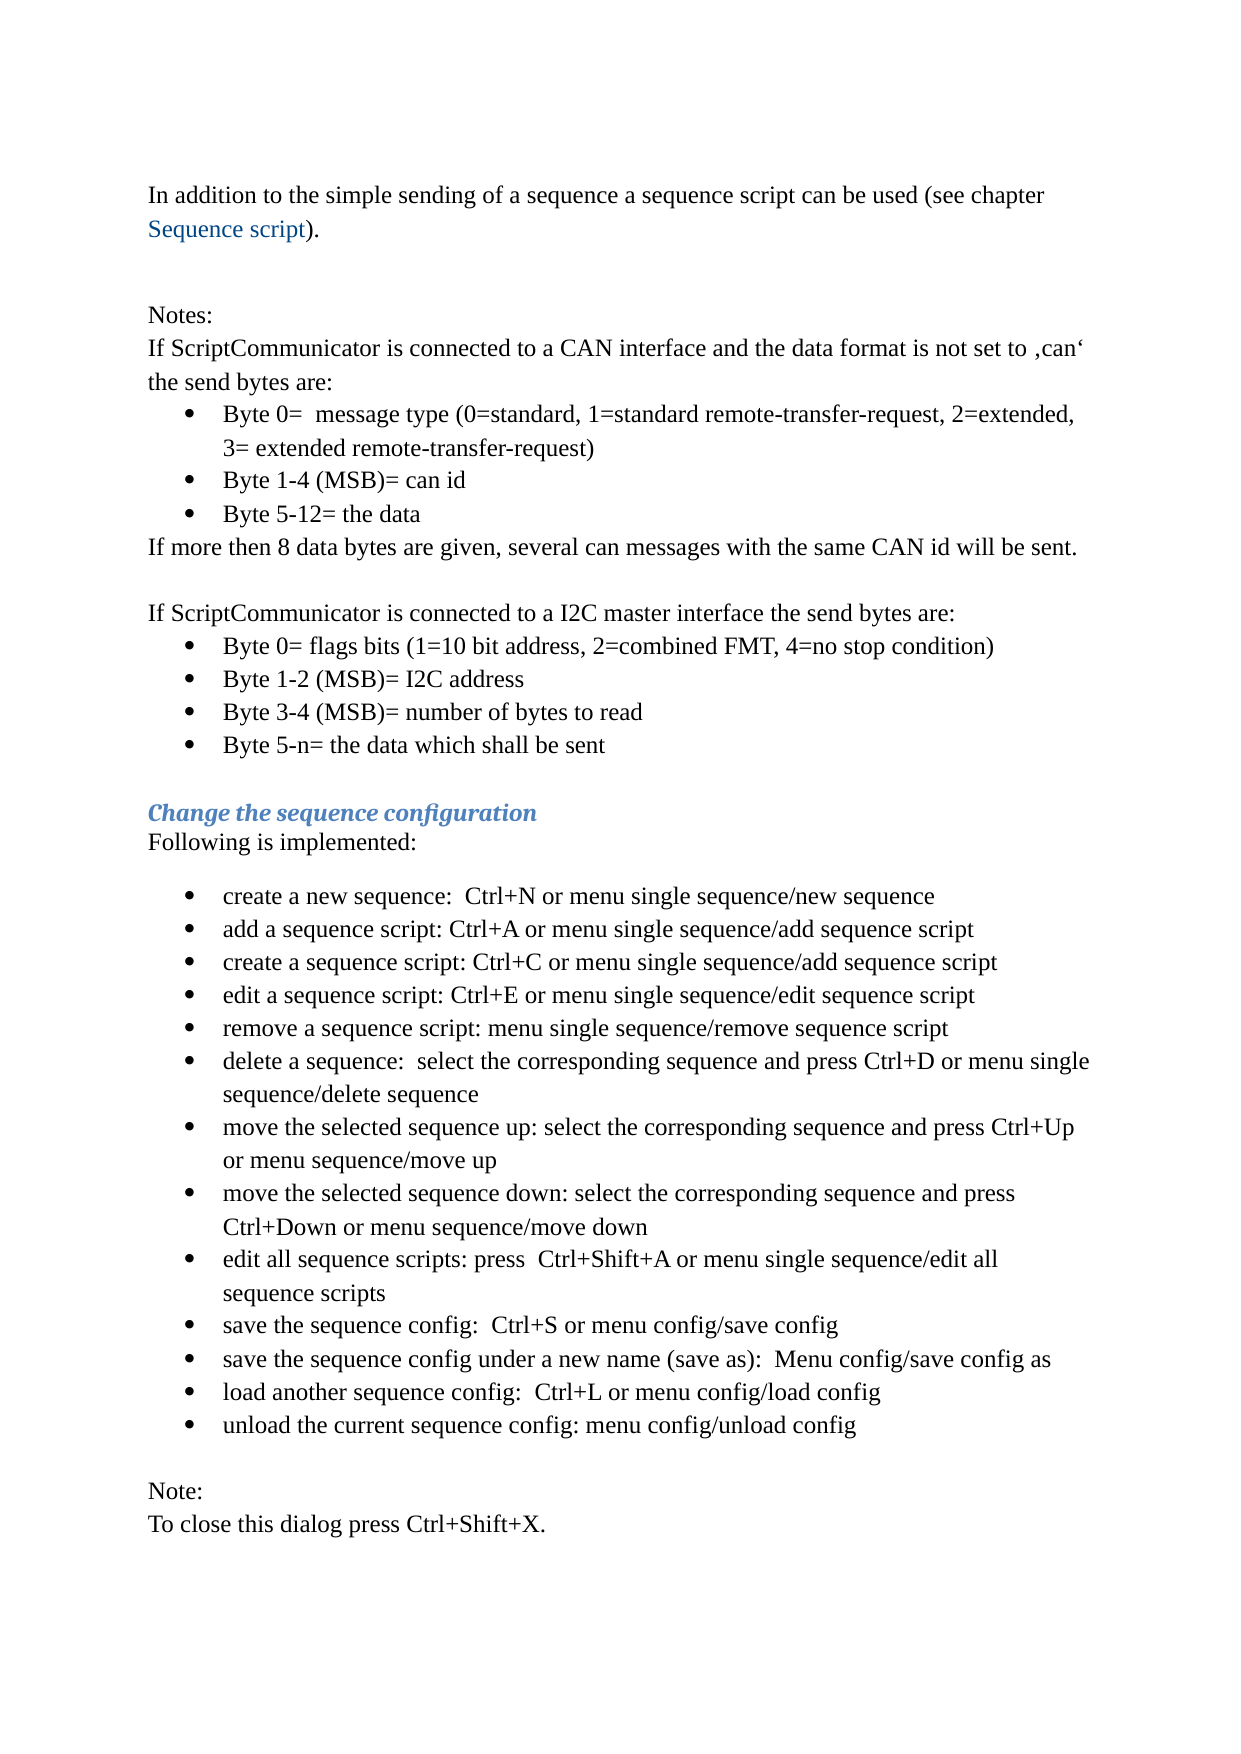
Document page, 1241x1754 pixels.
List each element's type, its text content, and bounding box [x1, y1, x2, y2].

list create a new sequence: Ctrl+N or menu single sequence/new sequence [185, 881, 1093, 910]
list Byte 5-12= the data [185, 499, 1093, 527]
list move the selected sequence up: select the corresponding sequence and press Ctrl+Up or menu sequence/move up [185, 1112, 1093, 1174]
list save the sequence config: Ctrl+S or menu config/save config [185, 1311, 1093, 1339]
text Following is implemented: [148, 827, 1093, 856]
list edit all sequence scripts: press Ctrl+Shift+A or menu single sequence/edit all sequence scripts [185, 1244, 1093, 1306]
list To close this dialog press Ctrl+Shift+X. [148, 1509, 1093, 1537]
list Byte 0= message type (0=standard, 1=standard remote-transfer-request, 2=extended, 3= extended remote-transfer-request) [185, 399, 1093, 461]
list If ScriptCommunicator is connected to a I2C master interface the send bytes are: [148, 598, 1093, 626]
list delete a sequence: select the corresponding sequence and press Ctrl+D or menu single sequence/delete sequence [185, 1046, 1093, 1108]
list edit a sequence script: Ctrl+E or menu single sequence/edit sequence script [185, 980, 1093, 1009]
list If ScriptCommunicator is connected to a CAN interface and the data format is not set to ‚can‘ the send bytes are: [148, 333, 1093, 395]
subtitle Change the sequence configuration [148, 799, 1093, 827]
list Byte 0= flags bits (1=10 bit address, 2=combined FMT, 4=no stop condition) [185, 631, 1093, 659]
list add a sequence script: Ctrl+A or menu single sequence/add sequence script [185, 914, 1093, 943]
list Note: [148, 1476, 1093, 1504]
list Notes: [148, 301, 1093, 329]
list In addition to the simple sending of a sequence a sequence script can be used (see chapter Sequence script). [148, 181, 1093, 242]
list remove a sequence script: menu single sequence/remove sequence script [185, 1013, 1093, 1042]
list save the sequence config under a new name (save as): Menu config/save config as [185, 1344, 1093, 1372]
list unload the current sequence config: menu config/unload config [185, 1410, 1093, 1438]
list move the selected sequence down: select the corresponding sequence and press Ctrl+Down or menu sequence/move down [185, 1178, 1093, 1240]
list Byte 1-2 (MSB)= I2C address [185, 664, 1093, 692]
list Byte 3-4 (MSB)= number of bytes to read [185, 697, 1093, 726]
list load another sequence config: Ctrl+L or menu config/load config [185, 1377, 1093, 1405]
list Byte 5-n= the data which shall be sent [185, 730, 1093, 758]
list Byte 1-4 (MSB)= can id [185, 466, 1093, 494]
list If more then 8 data bytes are given, several can messages with the same CAN id will be sent. [148, 532, 1093, 560]
list create a sequence script: Ctrl+C or menu single sequence/add sequence script [185, 947, 1093, 976]
